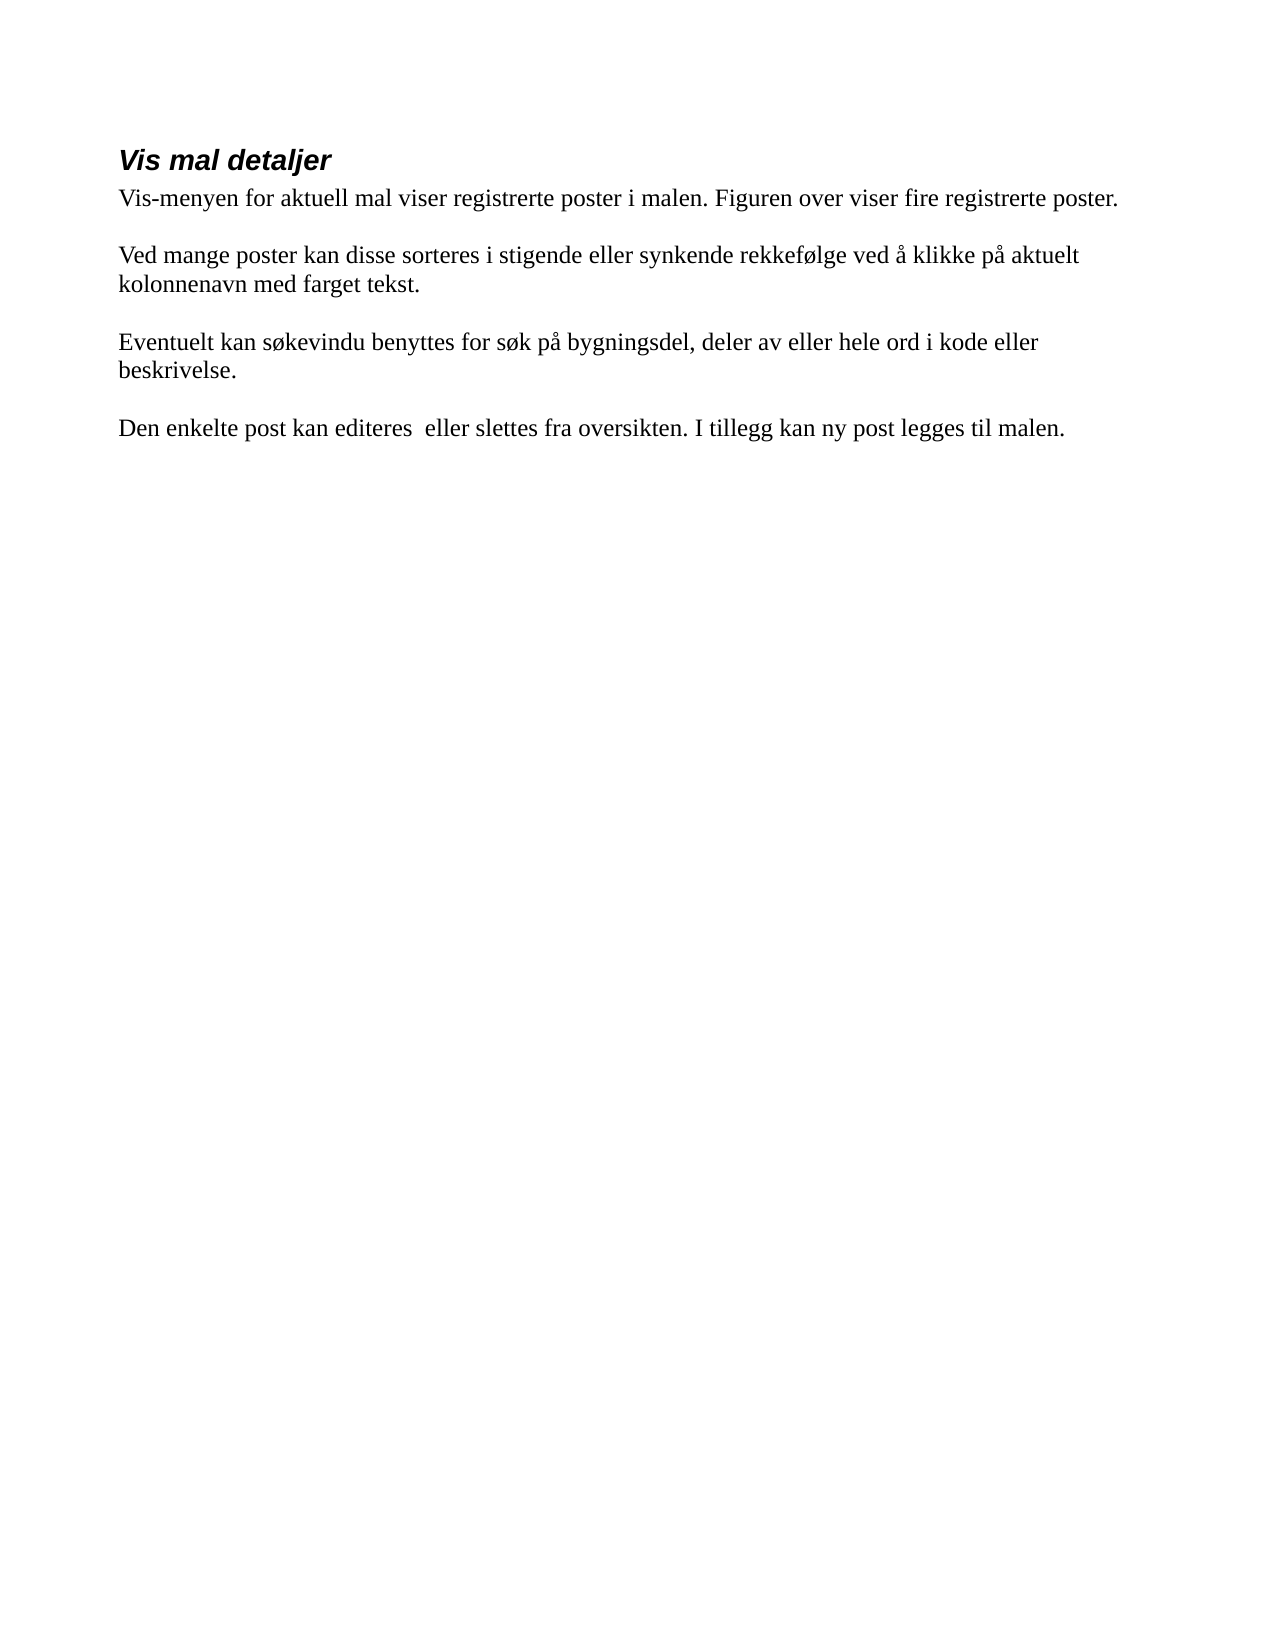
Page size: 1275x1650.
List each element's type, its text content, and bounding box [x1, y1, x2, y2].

text Den enkelte post kan editeres eller slettes fra oversikten. I tillegg kan ny post legges til malen. [118, 413, 1157, 442]
subtitle Vis mal detaljer [118, 143, 1157, 177]
text Vis-menyen for aktuell mal viser registrerte poster i malen. Figuren over viser fire registrerte poster. [118, 183, 1157, 212]
text Ved mange poster kan disse sorteres i stigende eller synkende rekkefølge ved å klikke på aktuelt kolonnenavn med farget tekst. [118, 240, 1157, 298]
text Eventuelt kan søkevindu benyttes for søk på bygningsdel, deler av eller hele ord i kode eller beskrivelse. [118, 327, 1157, 384]
